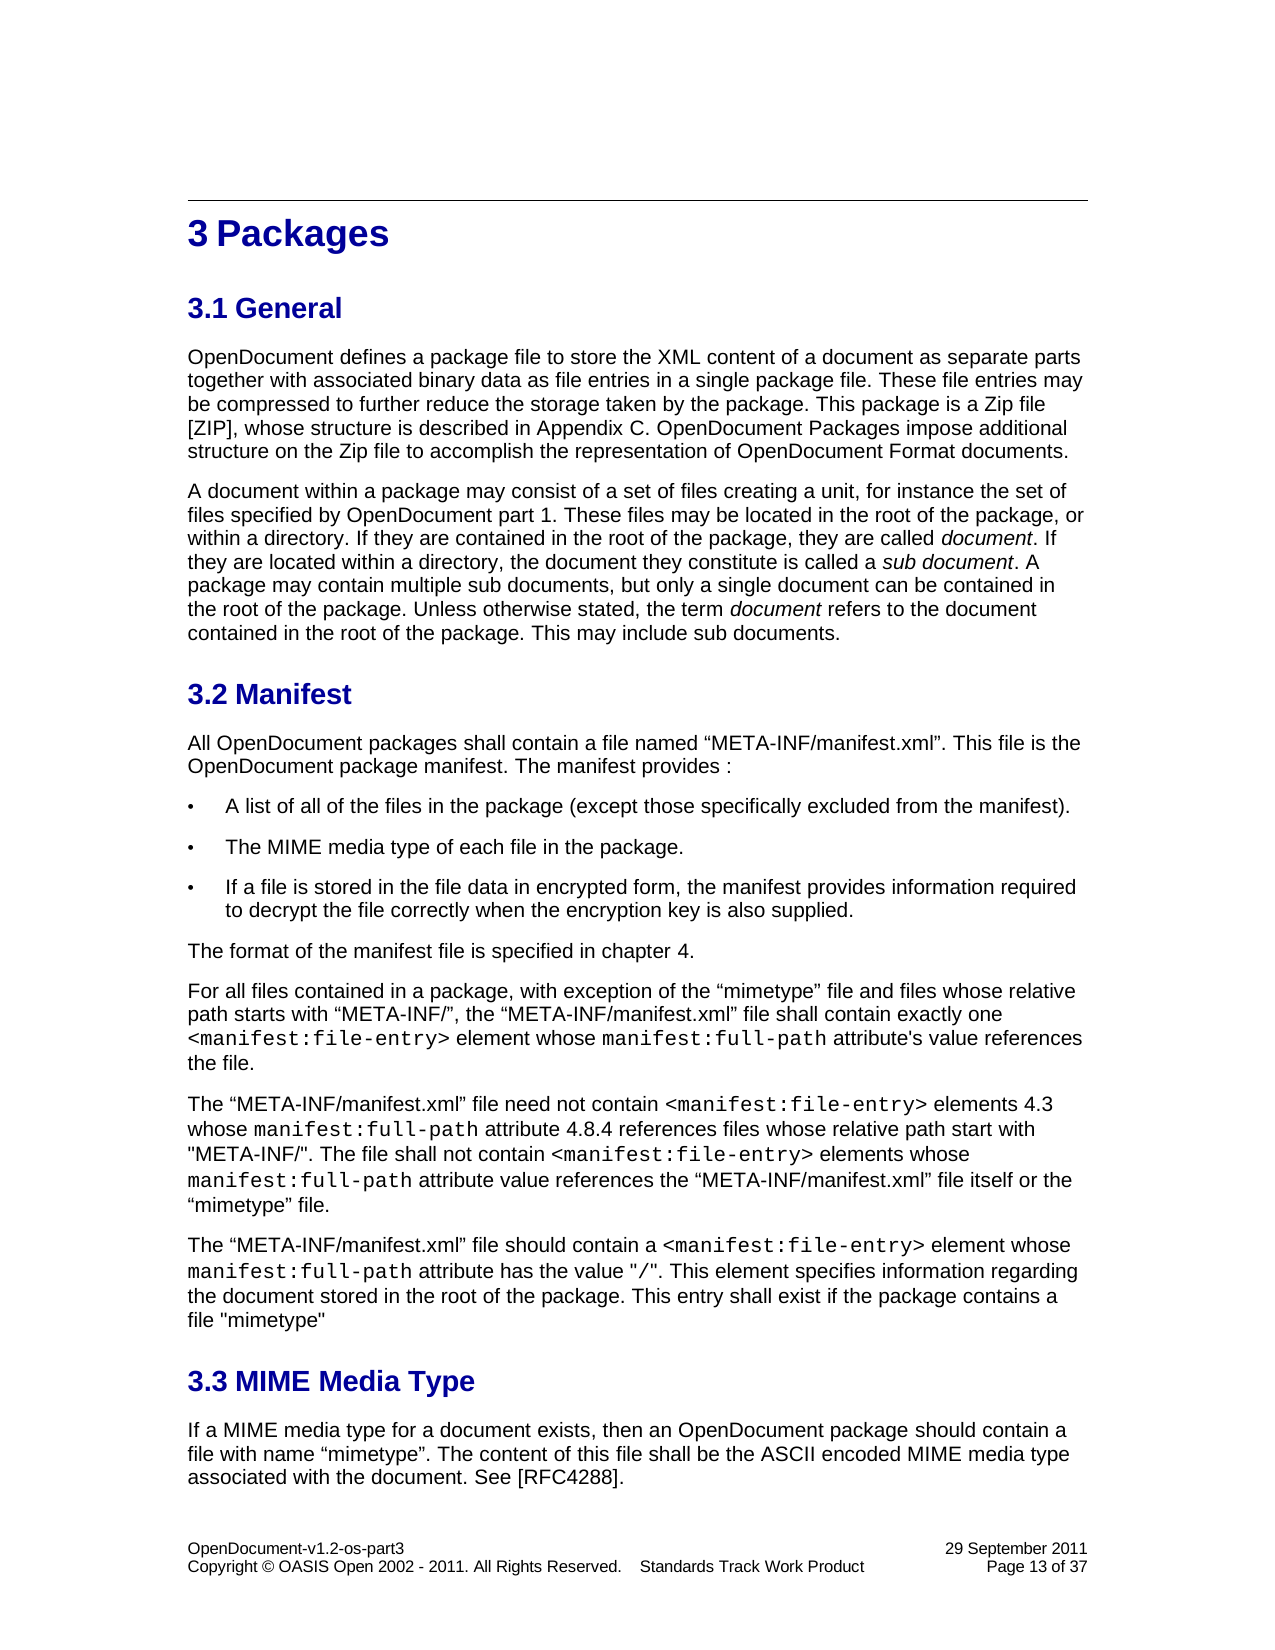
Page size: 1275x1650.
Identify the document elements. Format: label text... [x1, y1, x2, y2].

list The MIME media type of each file in the package. [187, 835, 1088, 859]
text If a MIME media type for a document exists, then an OpenDocument package should contain a file with name “mimetype”. The content of this file shall be the ASCII encoded MIME media type associated with the document. See [RFC4288]. [187, 1418, 1088, 1489]
text The format of the manifest file is specified in chapter 4. [187, 939, 1088, 963]
list A list of all of the files in the package (except those specifically excluded from the manifest). [187, 795, 1088, 818]
subtitle MIME Media Type [187, 1365, 1088, 1398]
text A document within a package may consist of a set of files creating a unit, for instance the set of files specified by OpenDocument part 1. These files may be located in the root of the package, or within a directory. If they are contained in the root of the package, they are called document. If they are located within a directory, the document they constitute is called a sub document. A package may contain multiple sub documents, but only a single document can be contained in the root of the package. Unless otherwise stated, the term document refers to the document contained in the root of the package. This may include sub documents. [187, 480, 1088, 644]
text For all files contained in a package, with exception of the “mimetype” file and files whose relative path starts with “META-INF/”, the “META-INF/manifest.xml” file shall contain exactly one <manifest:file-entry> element whose manifest:full-path attribute's value references the file. [187, 979, 1088, 1075]
text The “META-INF/manifest.xml” file should contain a <manifest:file-entry> element whose manifest:full-path attribute has the value "/". This element specifies information regarding the document stored in the root of the package. This entry shall exist if the package contains a file "mimetype" [187, 1234, 1088, 1332]
text OpenDocument defines a package file to store the XML content of a document as separate parts together with associated binary data as file entries in a single package file. These file entries may be compressed to further reduce the storage taken by the package. This package is a Zip file [ZIP], whose structure is described in Appendix C. OpenDocument Packages impose additional structure on the Zip file to accomplish the representation of OpenDocument Format documents. [187, 345, 1088, 463]
text The “META-INF/manifest.xml” file need not contain <manifest:file-entry> elements 4.3 whose manifest:full-path attribute 4.8.4 references files whose relative path start with "META-INF/". The file shall not contain <manifest:file-entry> elements whose manifest:full-path attribute value references the “META-INF/manifest.xml” file itself or the “mimetype” file. [187, 1092, 1088, 1217]
list If a file is stored in the file data in encrypted form, the manifest provides information required to decrypt the file correctly when the encryption key is also supplied. [187, 875, 1088, 922]
subtitle Packages [187, 201, 1088, 254]
text All OpenDocument packages shall contain a file named “META-INF/manifest.xml”. This file is the OpenDocument package manifest. The manifest provides : [187, 731, 1088, 778]
subtitle General [187, 292, 1088, 324]
subtitle Manifest [187, 678, 1088, 710]
